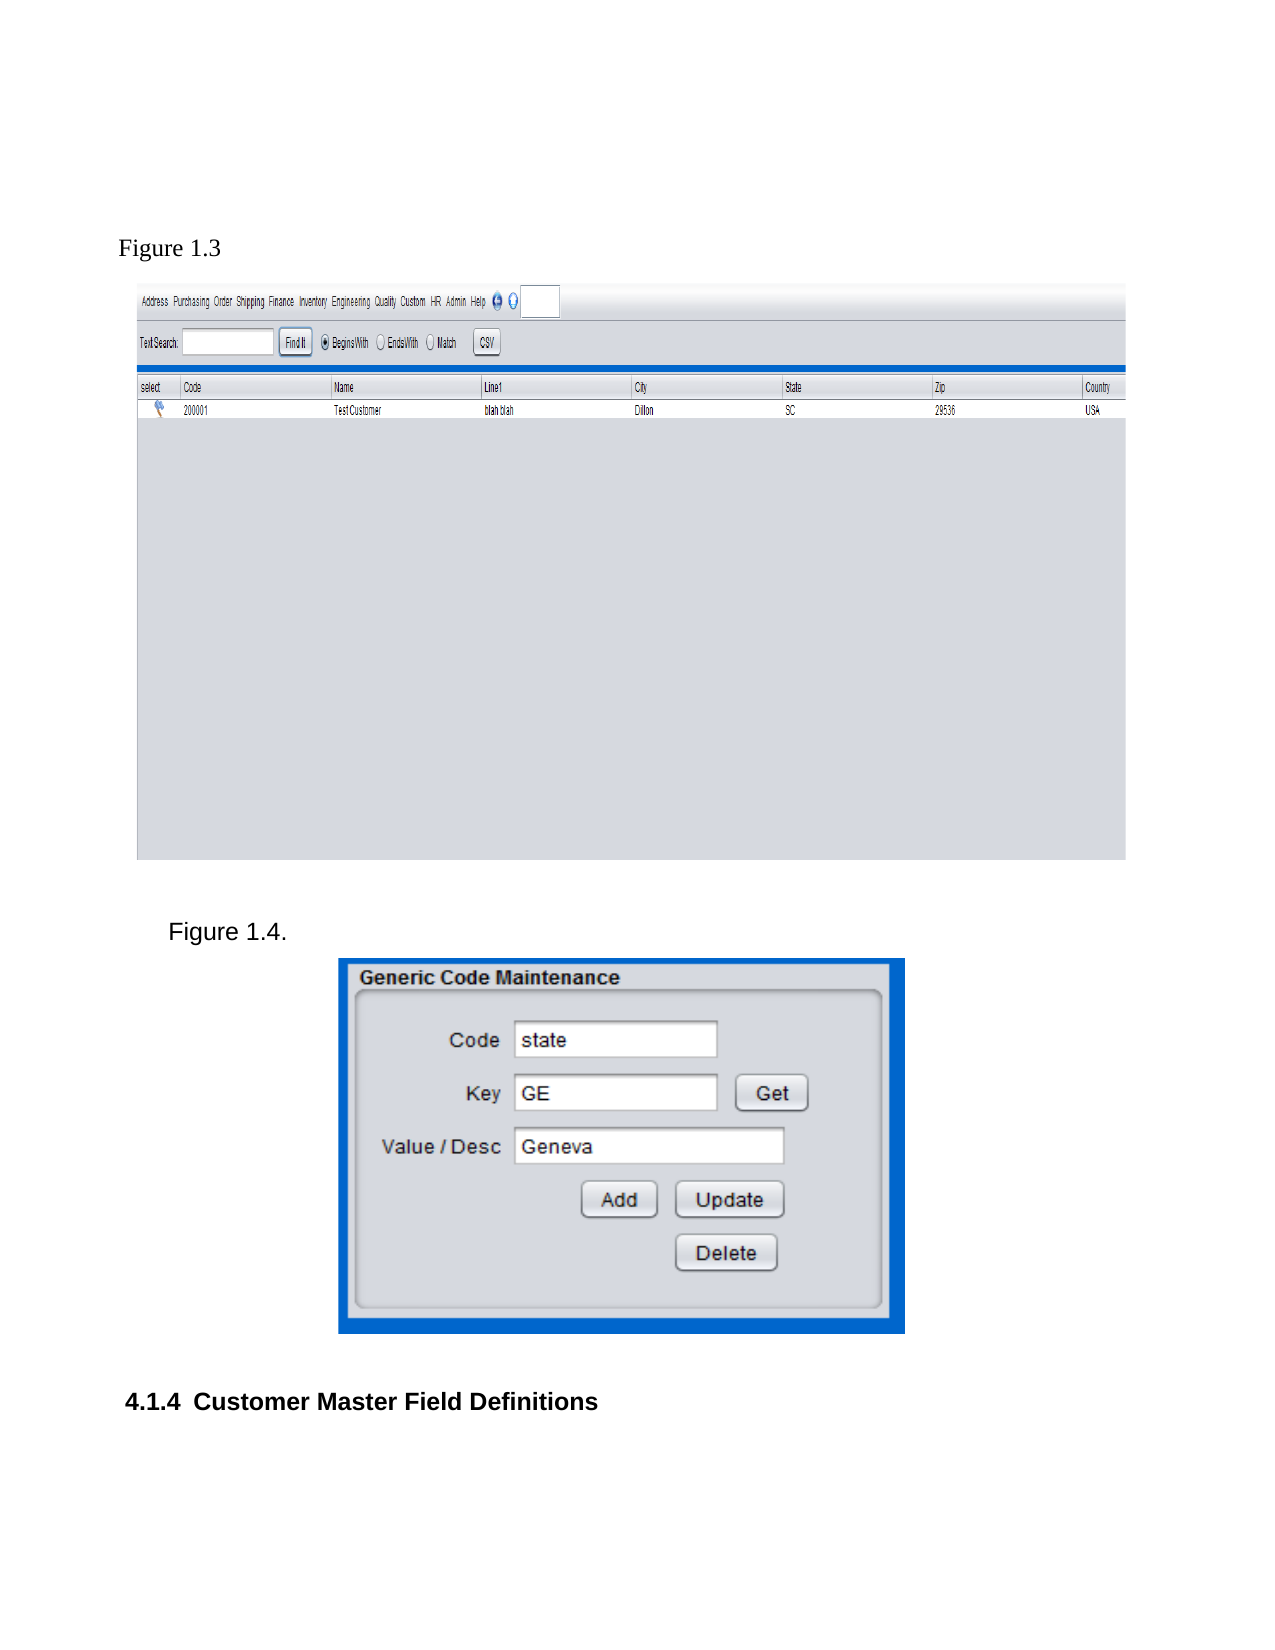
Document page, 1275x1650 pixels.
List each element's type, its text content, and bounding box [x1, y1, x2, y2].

text Figure 1.4. [118, 917, 1157, 945]
picture [338, 958, 905, 1334]
picture [136, 283, 1126, 860]
subtitle Customer Master Field Definitions [118, 1387, 1157, 1416]
text Figure 1.3 [118, 233, 1157, 262]
